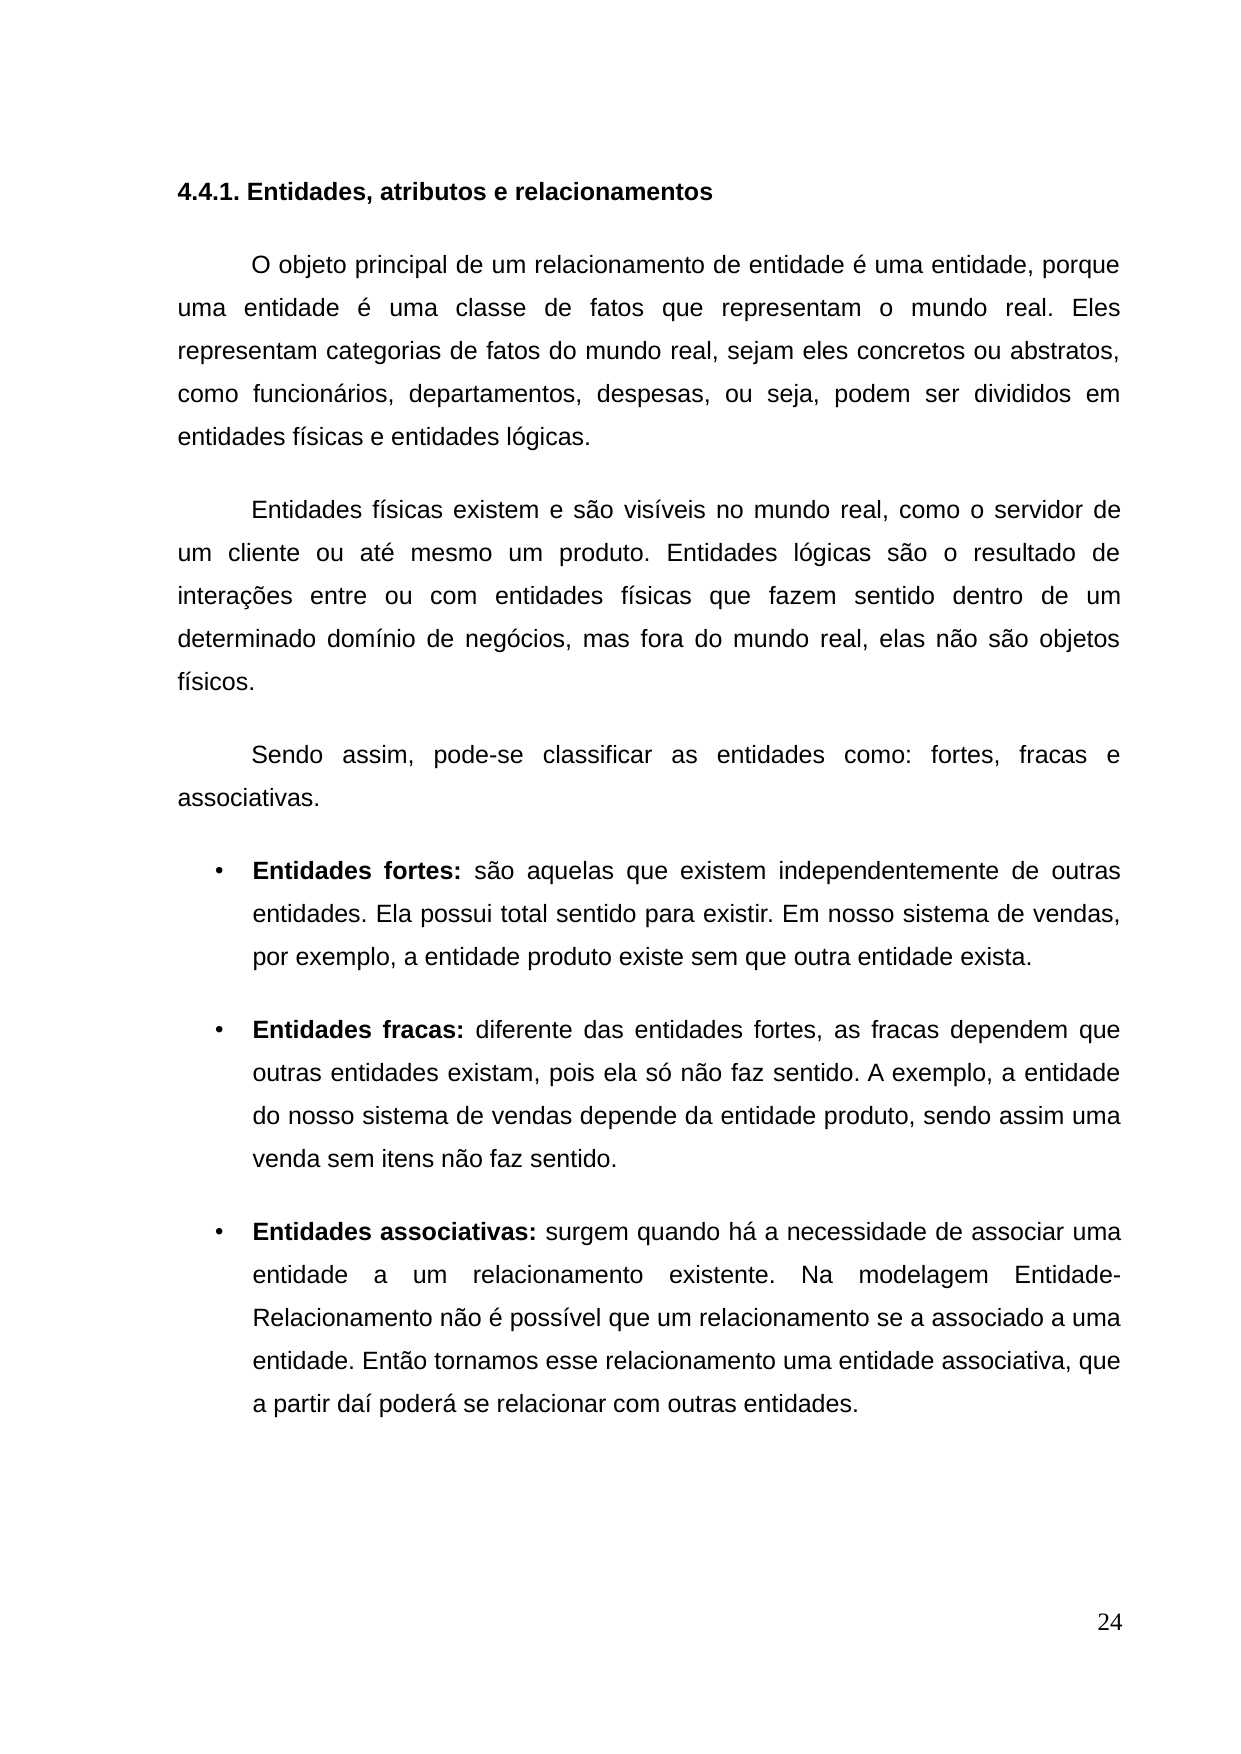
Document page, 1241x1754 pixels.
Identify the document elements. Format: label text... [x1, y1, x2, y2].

list Entidades fortes: são aquelas que existem independentemente de outras entidades. Ela possui total sentido para existir. Em nosso sistema de vendas, por exemplo, a entidade produto existe sem que outra entidade exista. [215, 856, 1122, 971]
text Sendo assim, pode-se classificar as entidades como: fortes, fracas e associativas. [177, 740, 1122, 812]
text Entidades físicas existem e são visíveis no mundo real, como o servidor de um cliente ou até mesmo um produto. Entidades lógicas são o resultado de interações entre ou com entidades físicas que fazem sentido dentro de um determinado domínio de negócios, mas fora do mundo real, elas não são objetos físicos. [177, 495, 1122, 696]
list Entidades associativas: surgem quando há a necessidade de associar uma entidade a um relacionamento existente. Na modelagem Entidade-Relacionamento não é possível que um relacionamento se a associado a uma entidade. Então tornamos esse relacionamento uma entidade associativa, que a partir daí poderá se relacionar com outras entidades. [215, 1217, 1122, 1418]
list Entidades fracas: diferente das entidades fortes, as fracas dependem que outras entidades existam, pois ela só não faz sentido. A exemplo, a entidade do nosso sistema de vendas depende da entidade produto, sendo assim uma venda sem itens não faz sentido. [215, 1015, 1122, 1173]
text O objeto principal de um relacionamento de entidade é uma entidade, porque uma entidade é uma classe de fatos que representam o mundo real. Eles representam categorias de fatos do mundo real, sejam eles concretos ou abstratos, como funcionários, departamentos, despesas, ou seja, podem ser divididos em entidades físicas e entidades lógicas. [177, 250, 1122, 451]
text 4.4.1. Entidades, atributos e relacionamentos [177, 177, 1122, 206]
